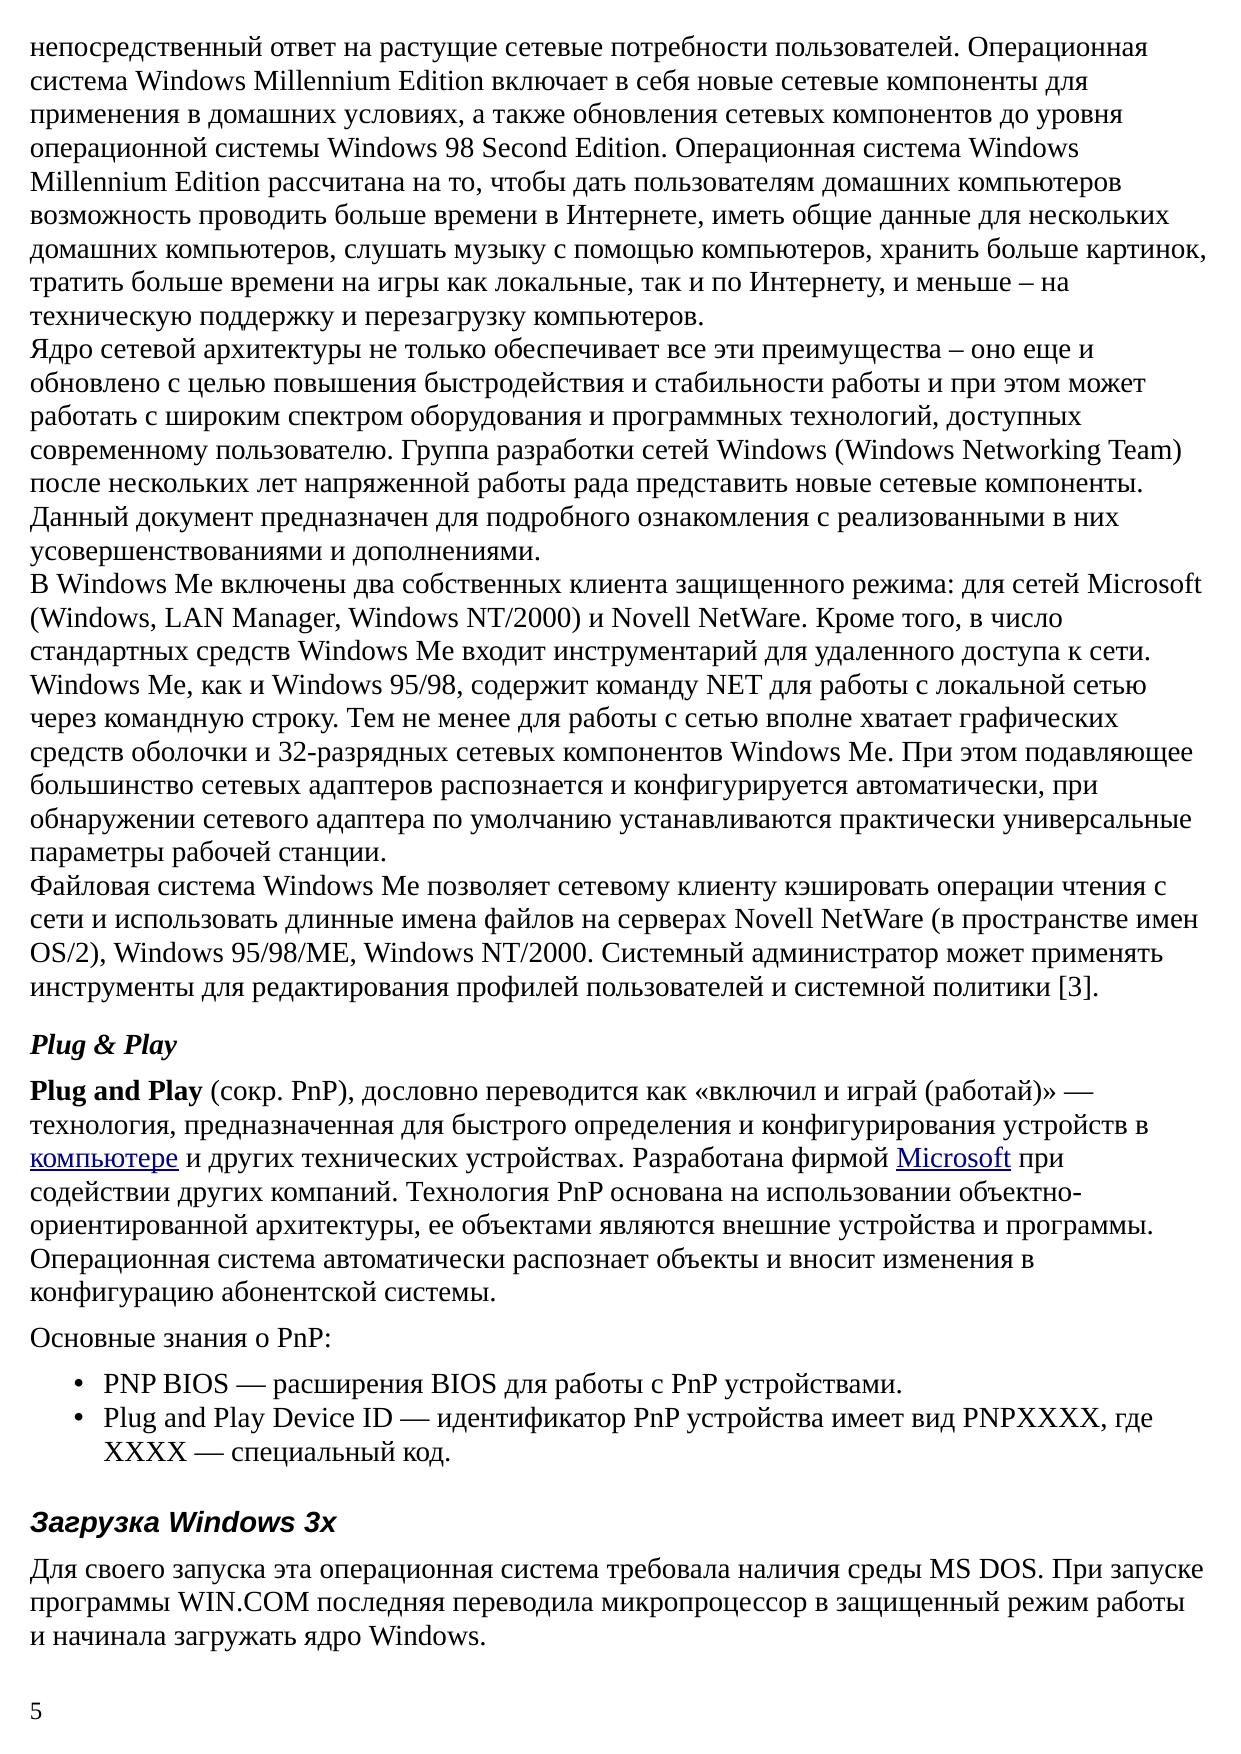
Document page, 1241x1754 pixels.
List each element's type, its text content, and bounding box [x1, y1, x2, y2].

text Plug and Play (сокр. PnP), дословно переводится как «включил и играй (работай)» — технология, предназначенная для быстрого определения и конфигурирования устройств в компьютере и других технических устройствах. Разработана фирмой Microsoft при содействии других компаний. Технология PnP основана на использовании объектно-ориентированной архитектуры, ее объектами являются внешние устройства и программы. Операционная система автоматически распознает объекты и вносит изменения в конфигурацию абонентской системы. [29, 1073, 1211, 1308]
text непосредственный ответ на растущие сетевые потребности пользователей. Операционная система Windows Millennium Edition включает в себя новые сетевые компоненты для применения в домашних условиях, а также обновления сетевых компонентов до уровня операционной системы Windows 98 Second Edition. Операционная система Windows Millennium Edition рассчитана на то, чтобы дать пользователям домашних компьютеров возможность проводить больше времени в Интернете, иметь общие данные для нескольких домашних компьютеров, слушать музыку с помощью компьютеров, хранить больше картинок, тратить больше времени на игры как локальные, так и по Интернету, и меньше – на техническую поддержку и перезагрузку компьютеров. Ядро сетевой архитектуры не только обеспечивает все эти преимущества – оно еще и обновлено с целью повышения быстродействия и стабильности работы и при этом может работать с широким спектром оборудования и программных технологий, доступных современному пользователю. Группа разработки сетей Windows (Windows Networking Team) после нескольких лет напряженной работы рада представить новые сетевые компоненты. Данный документ предназначен для подробного ознакомления с реализованными в них усовершенствованиями и дополнениями. В Windows Me включены два собственных клиента защищенного режима: для сетей Microsoft (Windows, LAN Manager, Windows NT/2000) и Novell NetWare. Кроме того, в число стандартных средств Windows Me входит инструментарий для удаленного доступа к сети. Windows Me, как и Windows 95/98, содержит команду NET для работы с локальной сетью через командную строку. Тем не менее для работы с сетью вполне хватает графических средств оболочки и 32-разрядных сетевых компонентов Windows Me. При этом подавляющее большинство сетевых адаптеров распознается и конфигурируется автоматически, при обнаружении сетевого адаптера по умолчанию устанавливаются практически универсальные параметры рабочей станции. Файловая система Windows Me позволяет сетевому клиенту кэшировать операции чтения с сети и использовать длинные имена файлов на серверах Novell NetWare (в пространстве имен OS/2), Windows 95/98/ME, Windows NT/2000. Системный администратор может применять инструменты для редактирования профилей пользователей и системной политики [3]. [29, 29, 1211, 1002]
list Plug and Play Device ID — идентификатор PnP устройства имеет вид PNPXXXX, где XXXX — специальный код. [74, 1400, 1211, 1467]
subtitle Plug & Play [29, 1027, 1211, 1061]
text и начинала загружать ядро Windows. [29, 1618, 1211, 1652]
subtitle Загрузка Windows 3x [29, 1505, 1211, 1538]
list PNP BIOS — расширения BIOS для работы с PnP устройствами. [74, 1367, 1211, 1400]
text Основные знания о PnP: [29, 1321, 1211, 1354]
text Для своего запуска эта операционная система требовала наличия среды MS DOS. При запуске программы WIN.COM последняя переводила микропроцессор в защищенный режим работы [29, 1551, 1211, 1618]
